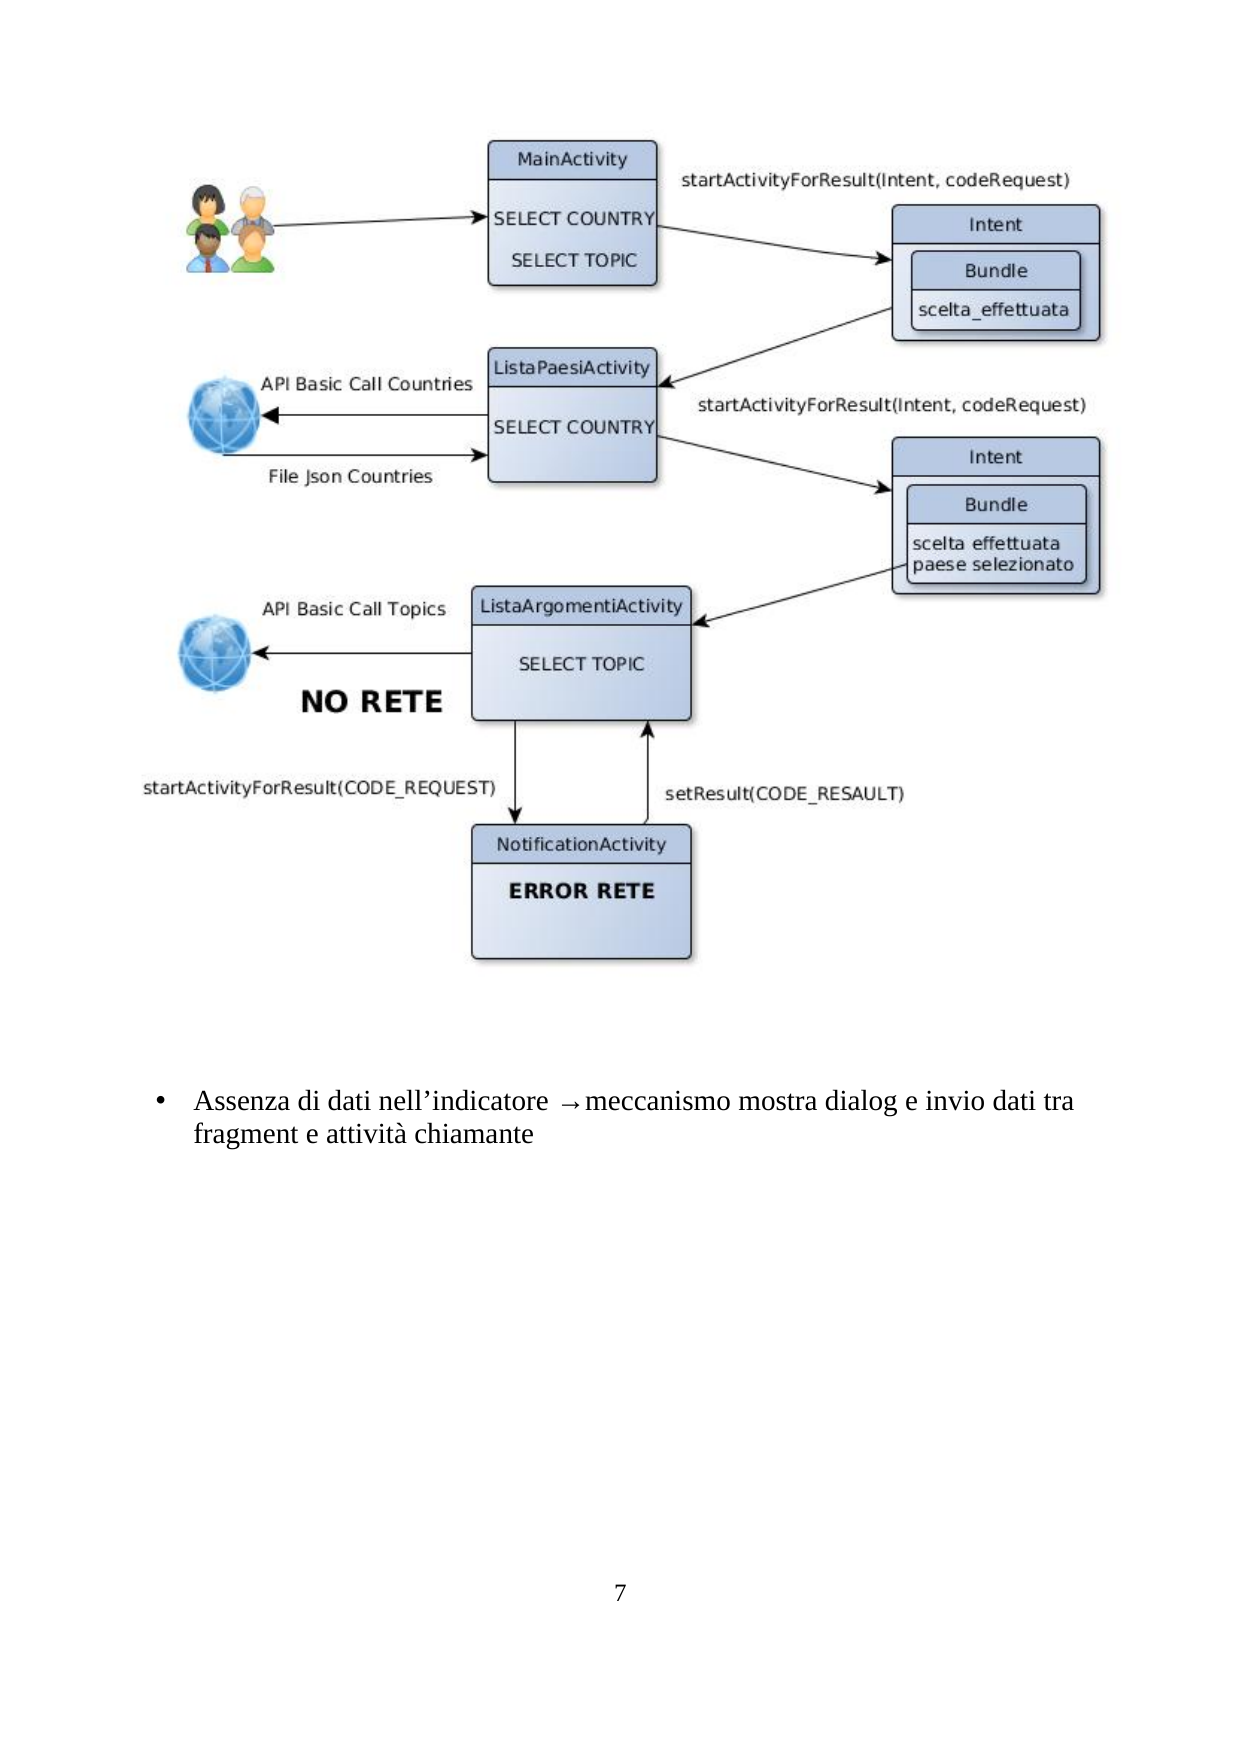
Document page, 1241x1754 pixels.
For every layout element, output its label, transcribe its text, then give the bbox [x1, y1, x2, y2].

list Assenza di dati nell’indicatore →meccanismo mostra dialog e invio dati tra fragment e attività chiamante [156, 1083, 1122, 1150]
picture [118, 118, 1123, 982]
